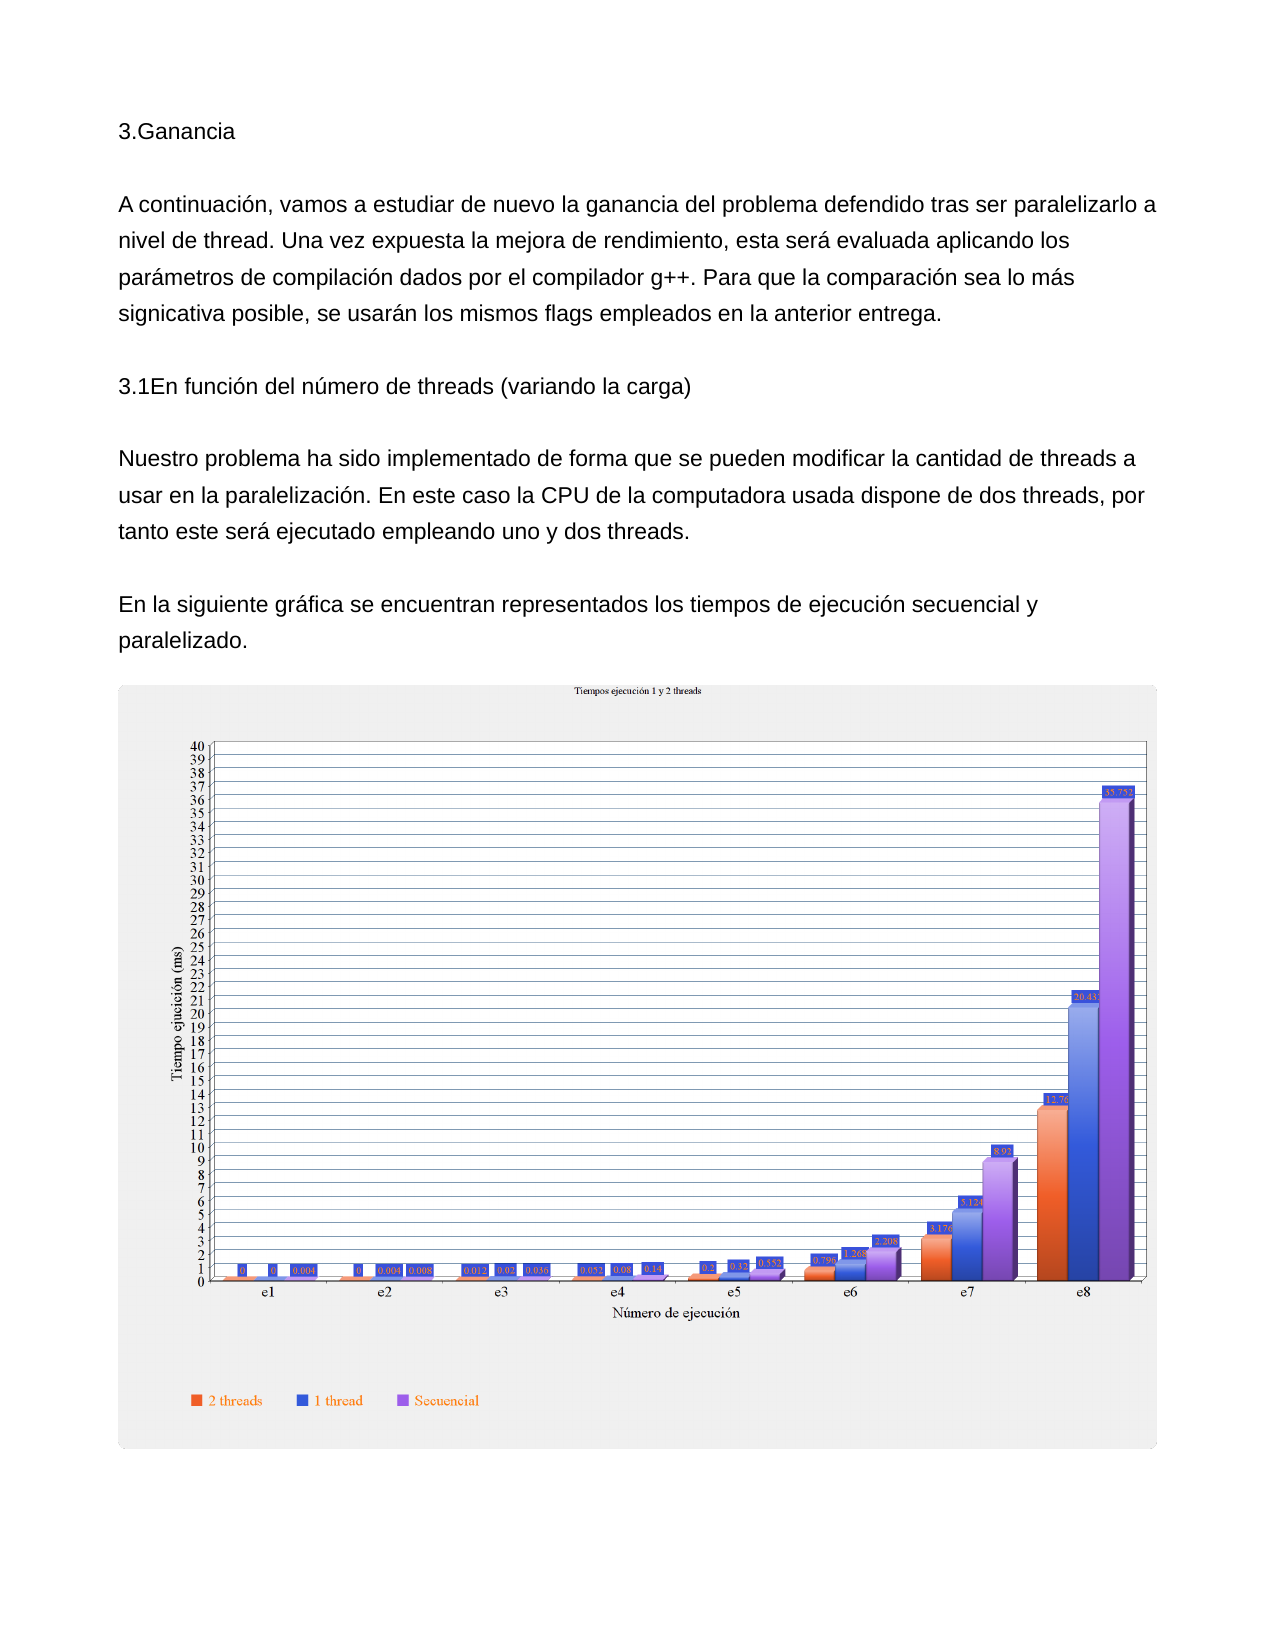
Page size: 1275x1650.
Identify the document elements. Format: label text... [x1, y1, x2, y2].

text En la siguiente gráfica se encuentran representados los tiempos de ejecución secuencial y paralelizado. [118, 591, 1157, 653]
text 3.1En función del número de threads (variando la carga) [118, 373, 1157, 399]
picture [118, 685, 1157, 1449]
text 3.Ganancia [118, 118, 1157, 144]
text A continuación, vamos a estudiar de nuevo la ganancia del problema defendido tras ser paralelizarlo a nivel de thread. Una vez expuesta la mejora de rendimiento, esta será evaluada aplicando los parámetros de compilación dados por el compilador g++. Para que la comparación sea lo más signicativa posible, se usarán los mismos flags empleados en la anterior entrega. [118, 191, 1157, 326]
text Nuestro problema ha sido implementado de forma que se pueden modificar la cantidad de threads a usar en la paralelización. En este caso la CPU de la computadora usada dispone de dos threads, por tanto este será ejecutado empleando uno y dos threads. [118, 445, 1157, 544]
